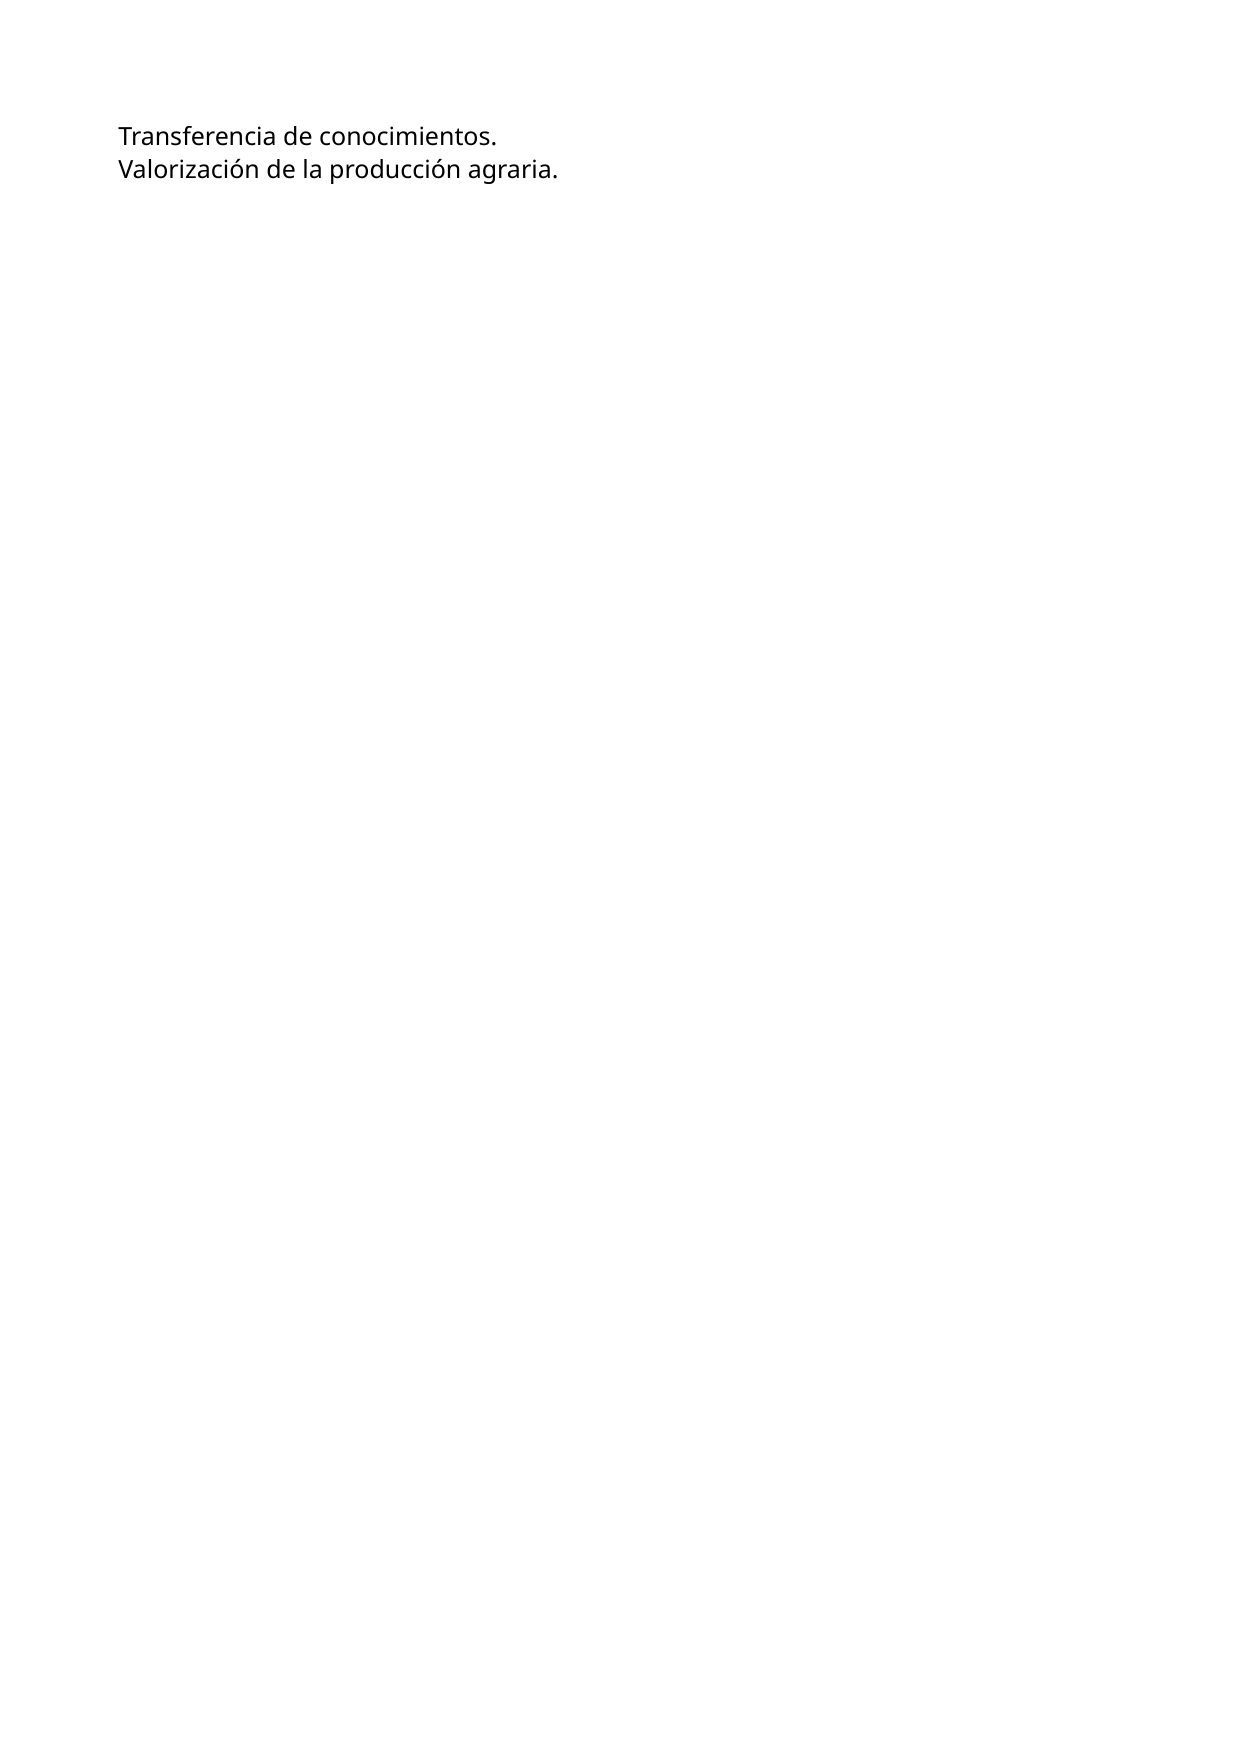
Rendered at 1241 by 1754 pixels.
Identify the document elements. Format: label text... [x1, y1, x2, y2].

text Transferencia de conocimientos. [118, 118, 1122, 152]
text Valorización de la producción agraria. [118, 152, 1122, 186]
